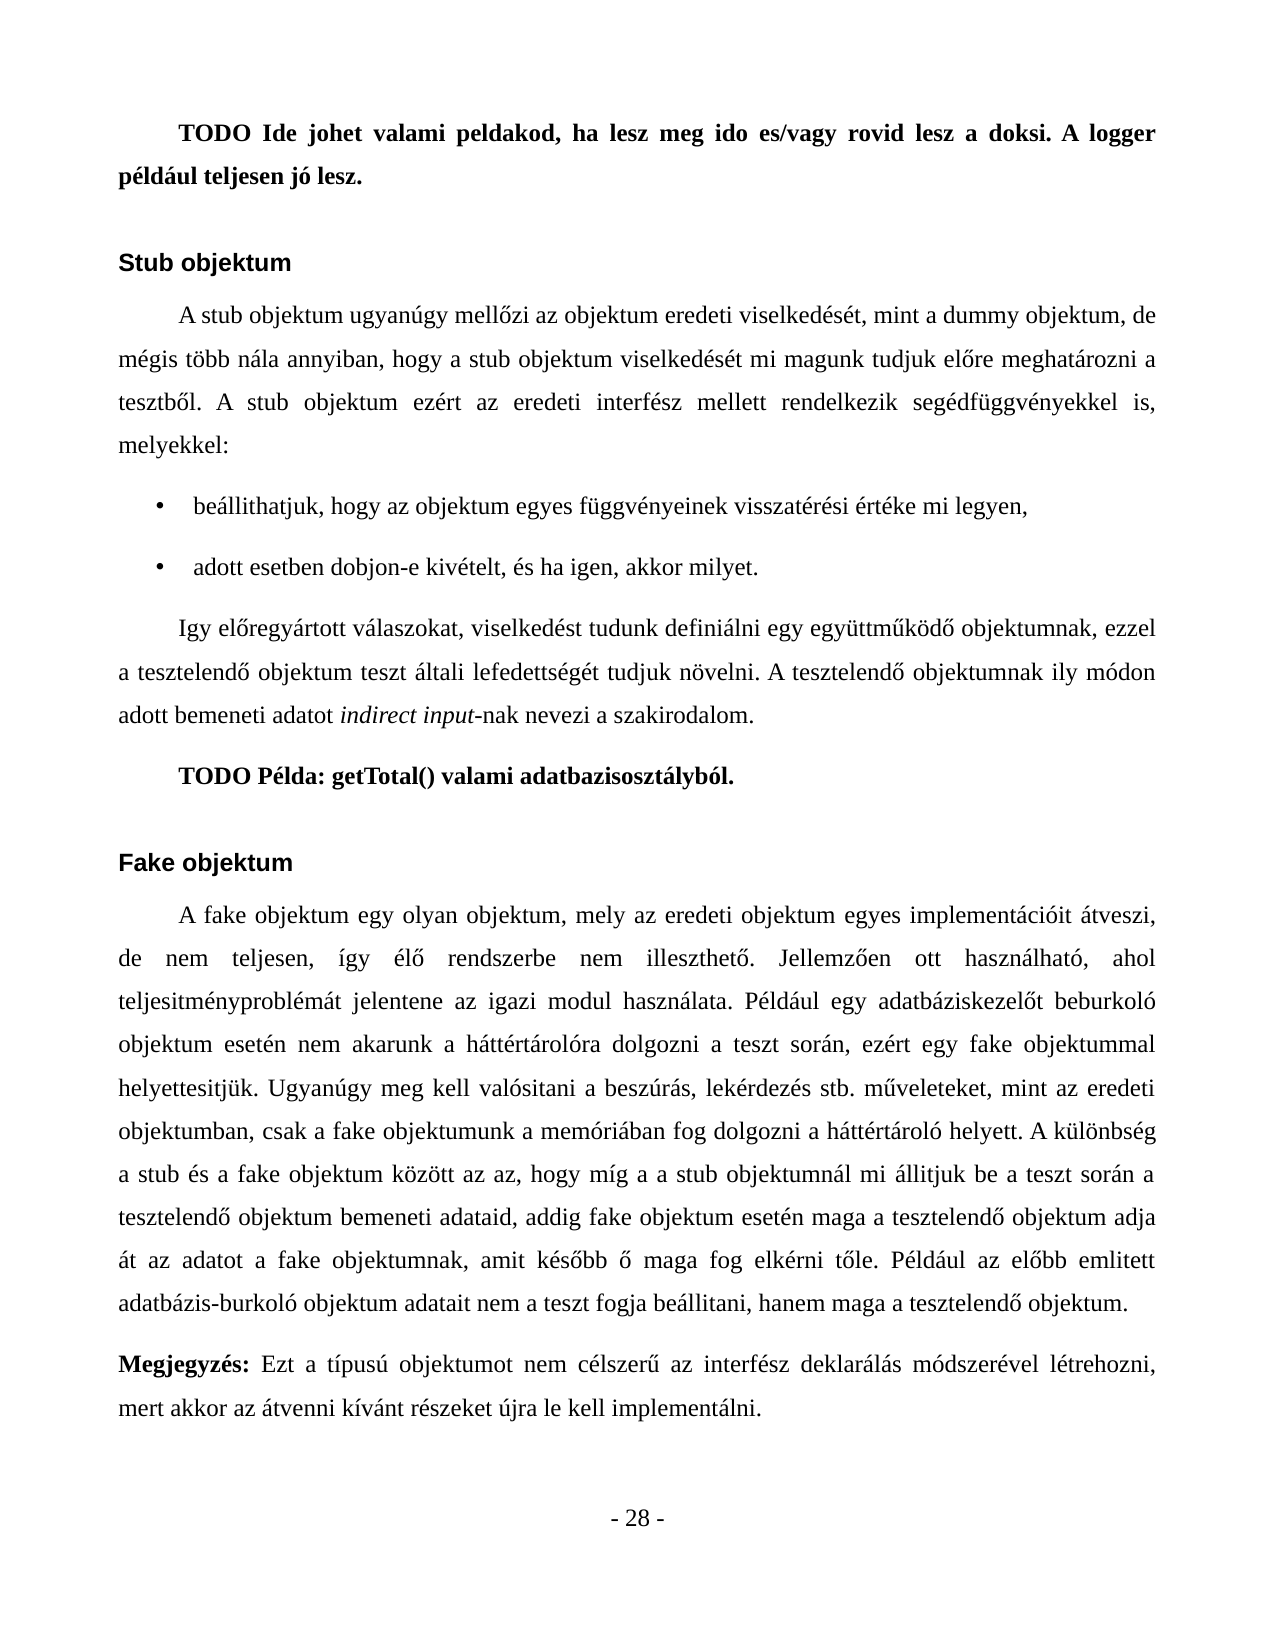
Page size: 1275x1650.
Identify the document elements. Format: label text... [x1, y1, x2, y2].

text Megjegyzés: Ezt a típusú objektumot nem célszerű az interfész deklarálás módszerével létrehozni, mert akkor az átvenni kívánt részeket újra le kell implementálni. [118, 1349, 1157, 1421]
subtitle Fake objektum [118, 847, 1157, 876]
text A stub objektum ugyanúgy mellőzi az objektum eredeti viselkedését, mint a dummy objektum, de mégis több nála annyiban, hogy a stub objektum viselkedését mi magunk tudjuk előre meghatározni a tesztből. A stub objektum ezért az eredeti interfész mellett rendelkezik segédfüggvényekkel is, melyekkel: [118, 301, 1157, 459]
text Igy előregyártott válaszokat, viselkedést tudunk definiálni egy együttműködő objektumnak, ezzel a tesztelendő objektum teszt általi lefedettségét tudjuk növelni. A tesztelendő objektumnak ily módon adott bemeneti adatot indirect input-nak nevezi a szakirodalom. [118, 613, 1157, 728]
text TODO Példa: getTotal() valami adatbazisosztályból. [118, 761, 1157, 789]
list beállithatjuk, hogy az objektum egyes függvényeinek visszatérési értéke mi legyen, [156, 491, 1157, 520]
text TODO Ide johet valami peldakod, ha lesz meg ido es/vagy rovid lesz a doksi. A logger például teljesen jó lesz. [118, 118, 1157, 190]
text A fake objektum egy olyan objektum, mely az eredeti objektum egyes implementációit átveszi, de nem teljesen, így élő rendszerbe nem illeszthető. Jellemzően ott használható, ahol teljesitményproblémát jelentene az igazi modul használata. Például egy adatbáziskezelőt beburkoló objektum esetén nem akarunk a háttértárolóra dolgozni a teszt során, ezért egy fake objektummal helyettesitjük. Ugyanúgy meg kell valósitani a beszúrás, lekérdezés stb. műveleteket, mint az eredeti objektumban, csak a fake objektumunk a memóriában fog dolgozni a háttértároló helyett. A különbség a stub és a fake objektum között az az, hogy míg a a stub objektumnál mi állitjuk be a teszt során a tesztelendő objektum bemeneti adataid, addig fake objektum esetén maga a tesztelendő objektum adja át az adatot a fake objektumnak, amit később ő maga fog elkérni tőle. Például az előbb emlitett adatbázis-burkoló objektum adatait nem a teszt fogja beállitani, hanem maga a tesztelendő objektum. [118, 900, 1157, 1317]
subtitle Stub objektum [118, 248, 1157, 277]
list adott esetben dobjon-e kivételt, és ha igen, akkor milyet. [156, 552, 1157, 581]
